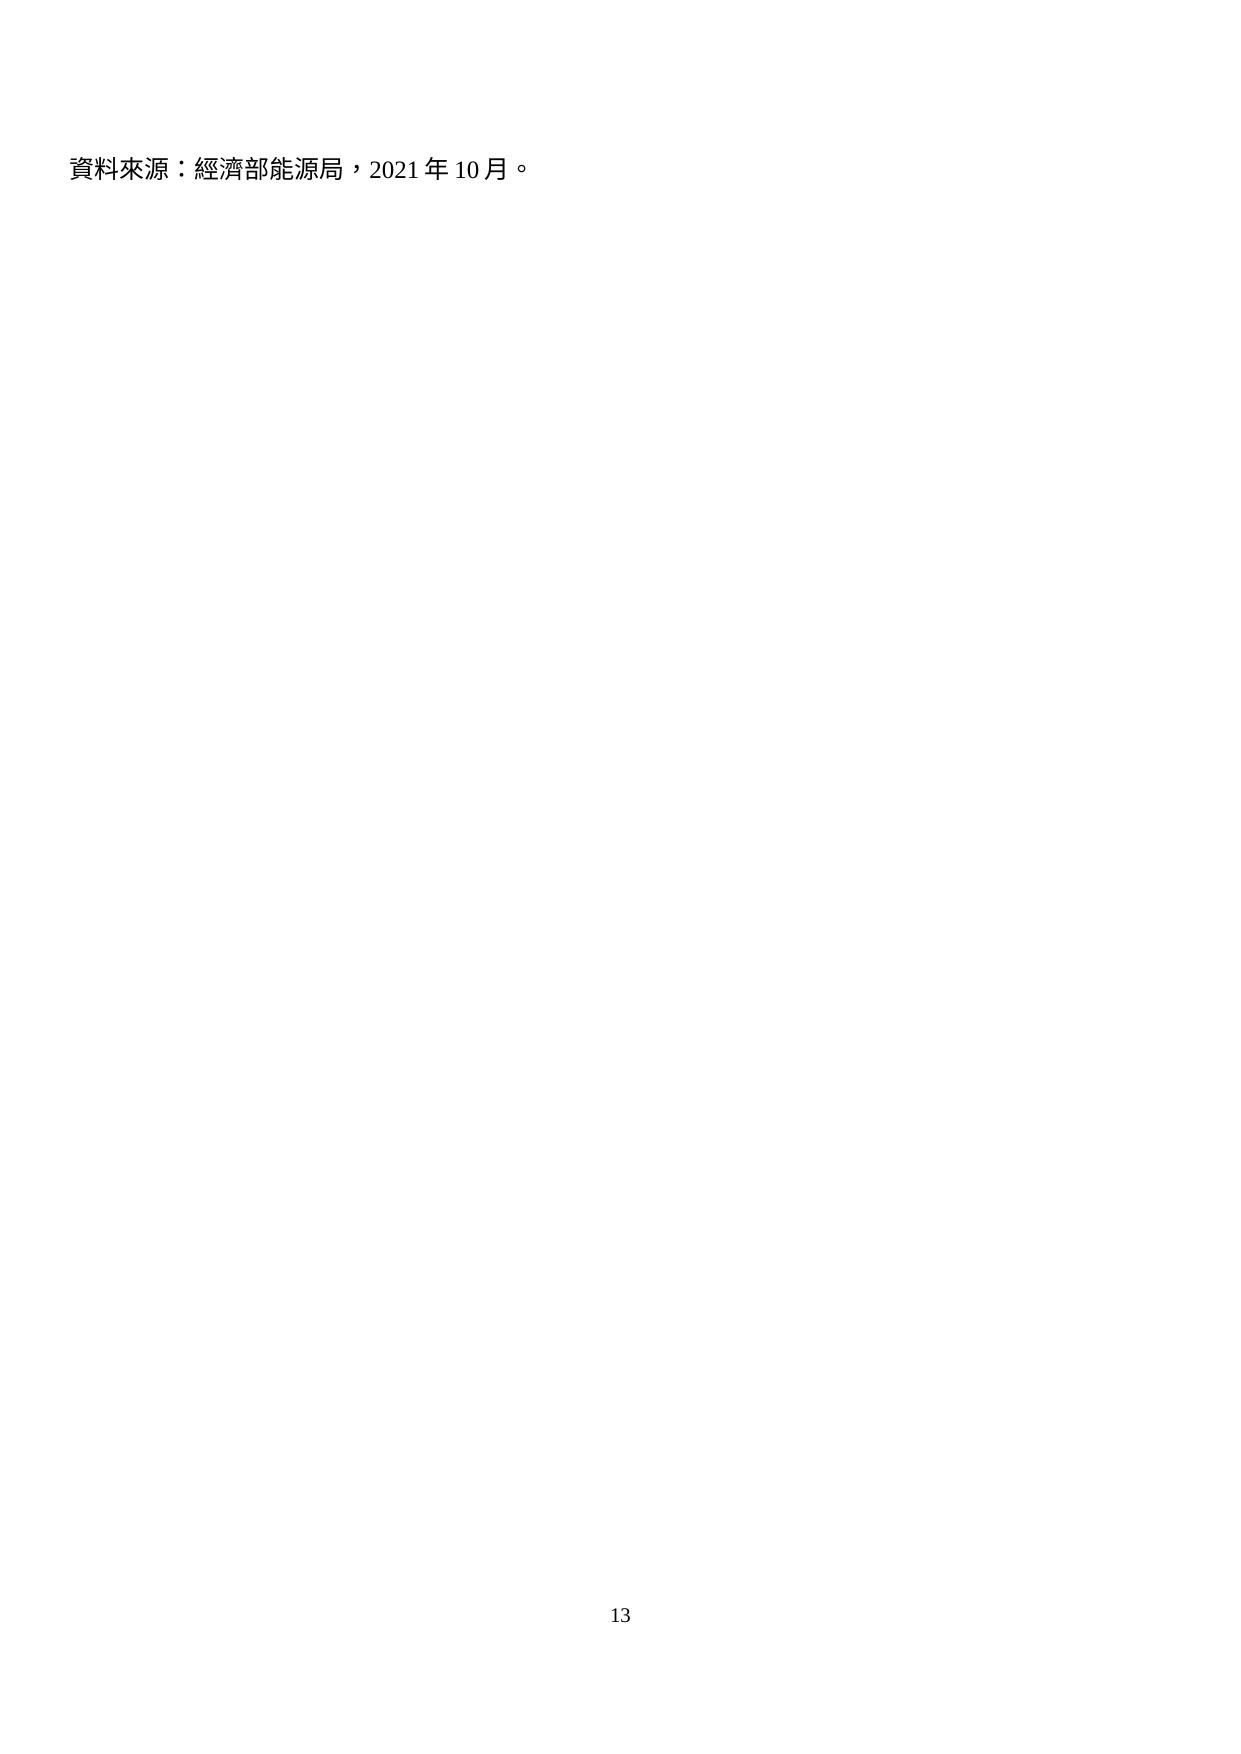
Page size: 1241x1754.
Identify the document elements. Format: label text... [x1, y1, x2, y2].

text 資料來源：經濟部能源局，2021年10月。 [69, 150, 1053, 186]
